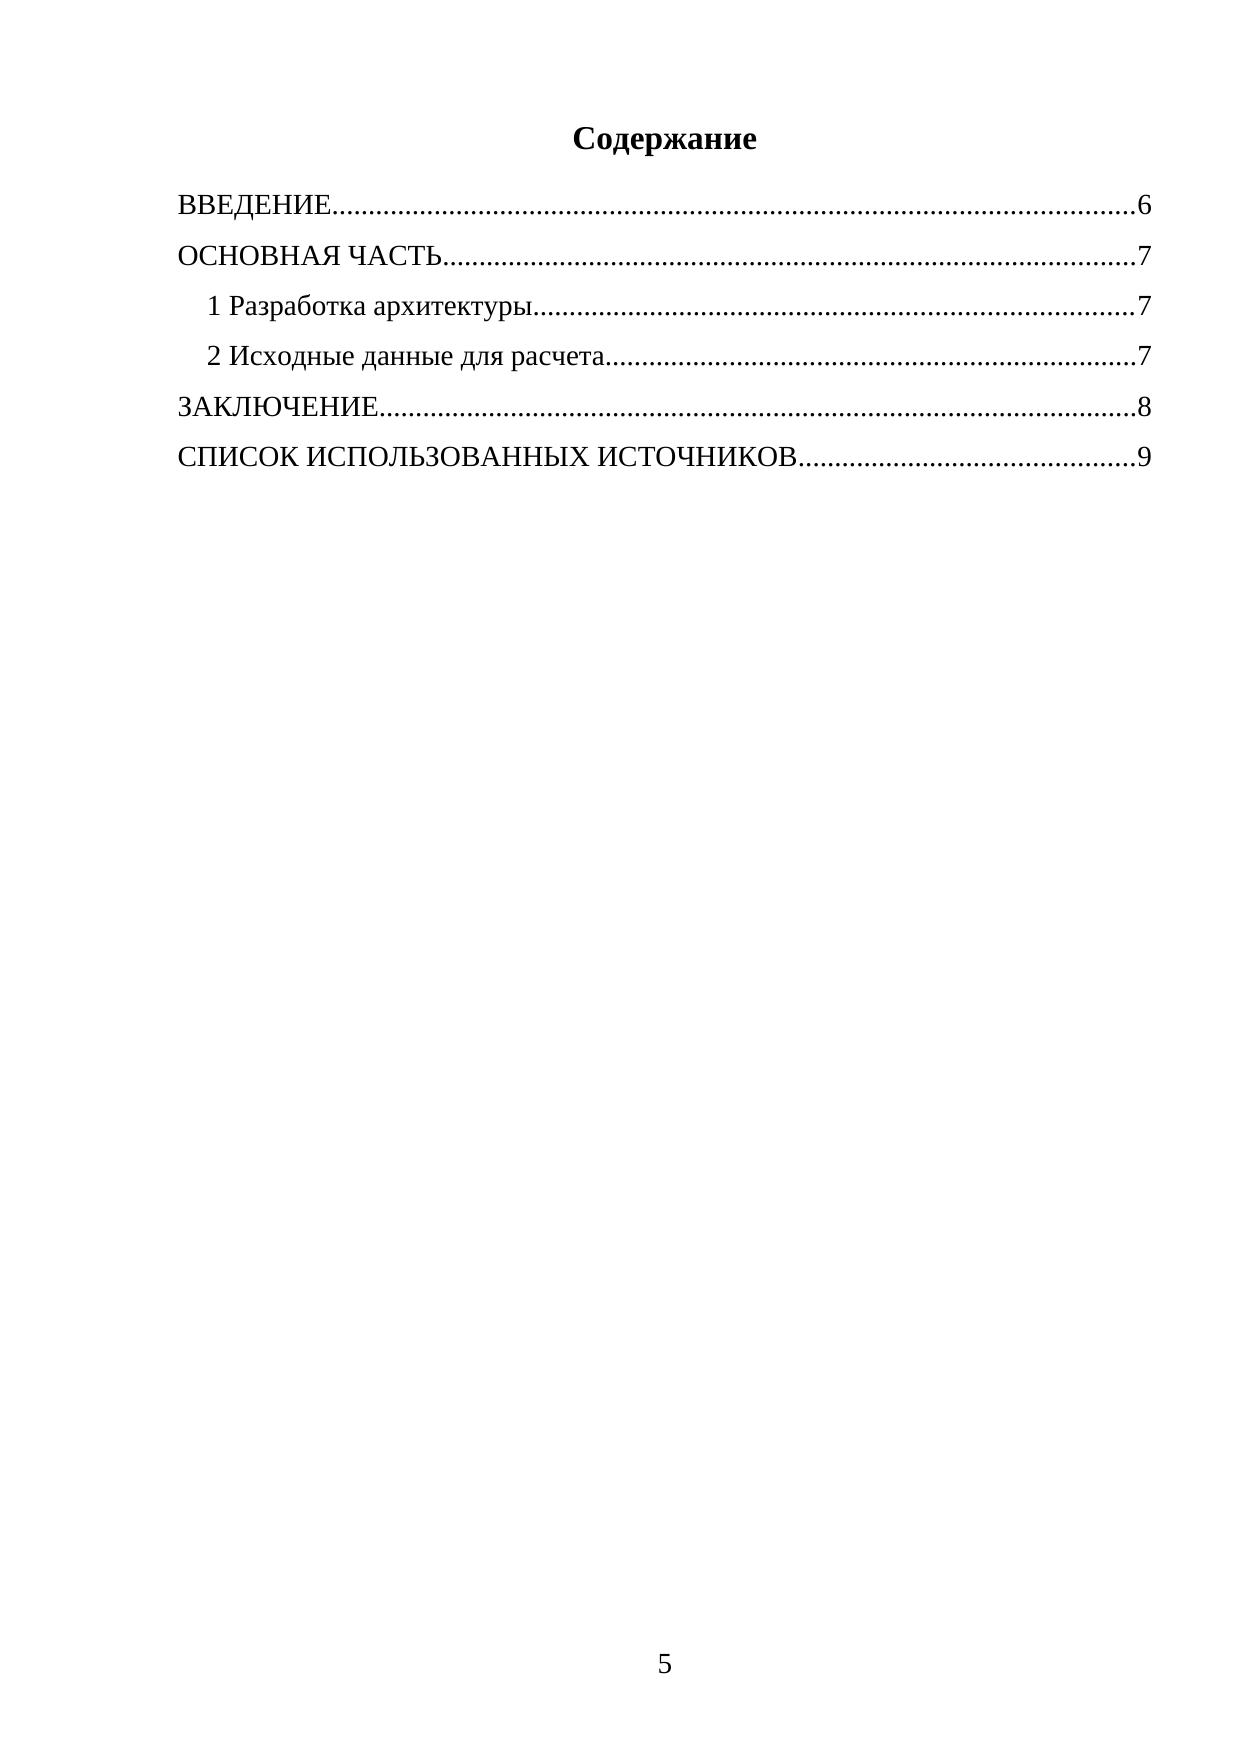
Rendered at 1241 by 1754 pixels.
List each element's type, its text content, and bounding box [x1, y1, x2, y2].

text 2 Исходные данные для расчета 7 [207, 338, 1152, 372]
subtitle Содержание [177, 118, 1152, 156]
text СПИСОК ИСПОЛЬЗОВАННЫХ ИСТОЧНИКОВ 9 [177, 439, 1152, 472]
text ВВЕДЕНИЕ 6 [177, 187, 1152, 221]
text ЗАКЛЮЧЕНИЕ 8 [177, 389, 1152, 422]
text 1 Разработка архитектуры 7 [207, 288, 1152, 322]
text ОСНОВНАЯ ЧАСТЬ 7 [177, 238, 1152, 271]
